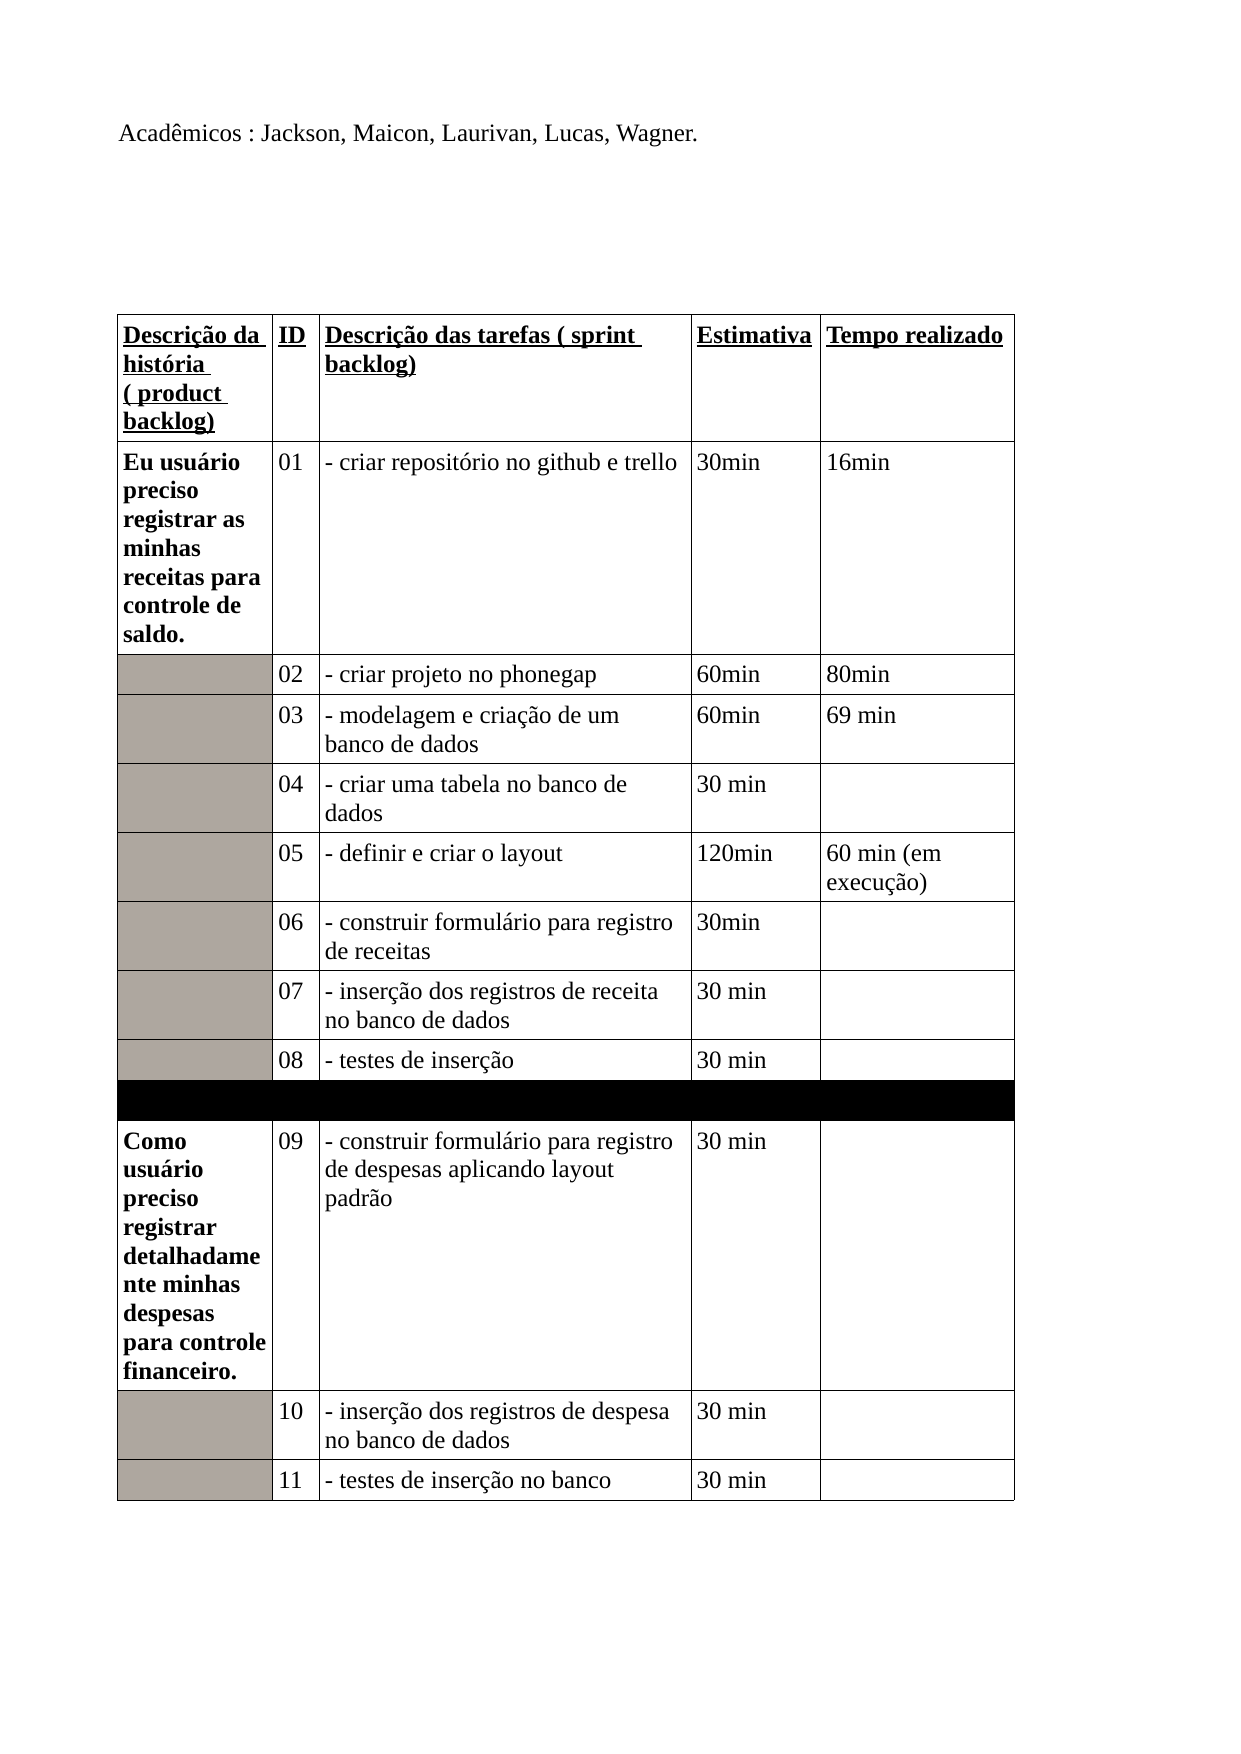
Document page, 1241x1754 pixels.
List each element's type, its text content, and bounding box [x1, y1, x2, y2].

table_cell - definir e criar o layout [320, 833, 691, 901]
table_cell - modelagem e criação de um banco de dados [320, 695, 691, 763]
table_cell Eu usuário preciso registrar as minhas receitas para controle de saldo. [118, 442, 272, 654]
table_cell 60 min (em execução) [821, 833, 1014, 901]
table_cell 08 [273, 1040, 319, 1080]
table_cell [118, 695, 272, 763]
table_cell 30min [692, 902, 820, 970]
table_cell - inserção dos registros de receita no banco de dados [320, 971, 691, 1039]
table_cell 30 min [692, 1460, 820, 1500]
table_cell 16min [821, 442, 1014, 654]
table_header ID [273, 315, 319, 441]
table_cell - criar uma tabela no banco de dados [320, 764, 691, 832]
table_cell [821, 1391, 1014, 1459]
table_cell 10 [273, 1391, 319, 1459]
table_cell 07 [273, 971, 319, 1039]
table_cell 30 min [692, 1121, 820, 1390]
table_cell [821, 971, 1014, 1039]
table_header Descrição da história ( product backlog) [118, 315, 272, 441]
table_cell [320, 1081, 691, 1120]
table_cell 60min [692, 695, 820, 763]
table_cell 02 [273, 655, 319, 694]
table_cell [118, 1081, 272, 1120]
table_cell 30 min [692, 1391, 820, 1459]
table_cell 80min [821, 655, 1014, 694]
table_cell 06 [273, 902, 319, 970]
table_cell 04 [273, 764, 319, 832]
table_cell [821, 1081, 1014, 1120]
table_cell - testes de inserção no banco [320, 1460, 691, 1500]
table_cell - testes de inserção [320, 1040, 691, 1080]
table_cell [118, 1460, 272, 1500]
table_cell 120min [692, 833, 820, 901]
table_header Tempo realizado [821, 315, 1014, 441]
table_cell [821, 1121, 1014, 1390]
table_cell 69 min [821, 695, 1014, 763]
table_cell [118, 1040, 272, 1080]
table_cell 30 min [692, 764, 820, 832]
table_cell 05 [273, 833, 319, 901]
table_cell 60min [692, 655, 820, 694]
table_cell [692, 1081, 820, 1120]
table_cell 11 [273, 1460, 319, 1500]
table_cell 01 [273, 442, 319, 654]
table_cell 30 min [692, 1040, 820, 1080]
table_cell [118, 1391, 272, 1459]
table_cell Como usuário preciso registrar detalhadamente minhas despesas para controle financeiro. [118, 1121, 272, 1390]
table_cell [821, 764, 1014, 832]
table_cell [273, 1081, 319, 1120]
table_cell 09 [273, 1121, 319, 1390]
table_header Descrição das tarefas ( sprint backlog) [320, 315, 691, 441]
table_cell [118, 764, 272, 832]
table_cell [821, 902, 1014, 970]
table_header Estimativa [692, 315, 820, 441]
table_cell - construir formulário para registro de receitas [320, 902, 691, 970]
table_cell [118, 902, 272, 970]
table_cell 30min [692, 442, 820, 654]
table_cell [118, 655, 272, 694]
table_cell - inserção dos registros de despesa no banco de dados [320, 1391, 691, 1459]
table_cell [118, 971, 272, 1039]
table_cell 03 [273, 695, 319, 763]
table_cell [821, 1460, 1014, 1500]
text Acadêmicos : Jackson, Maicon, Laurivan, Lucas, Wagner. [118, 118, 1122, 147]
table_cell 30 min [692, 971, 820, 1039]
table_cell - criar projeto no phonegap [320, 655, 691, 694]
table_cell [821, 1040, 1014, 1080]
table_cell [118, 833, 272, 901]
table_cell - construir formulário para registro de despesas aplicando layout padrão [320, 1121, 691, 1390]
table_cell - criar repositório no github e trello [320, 442, 691, 654]
